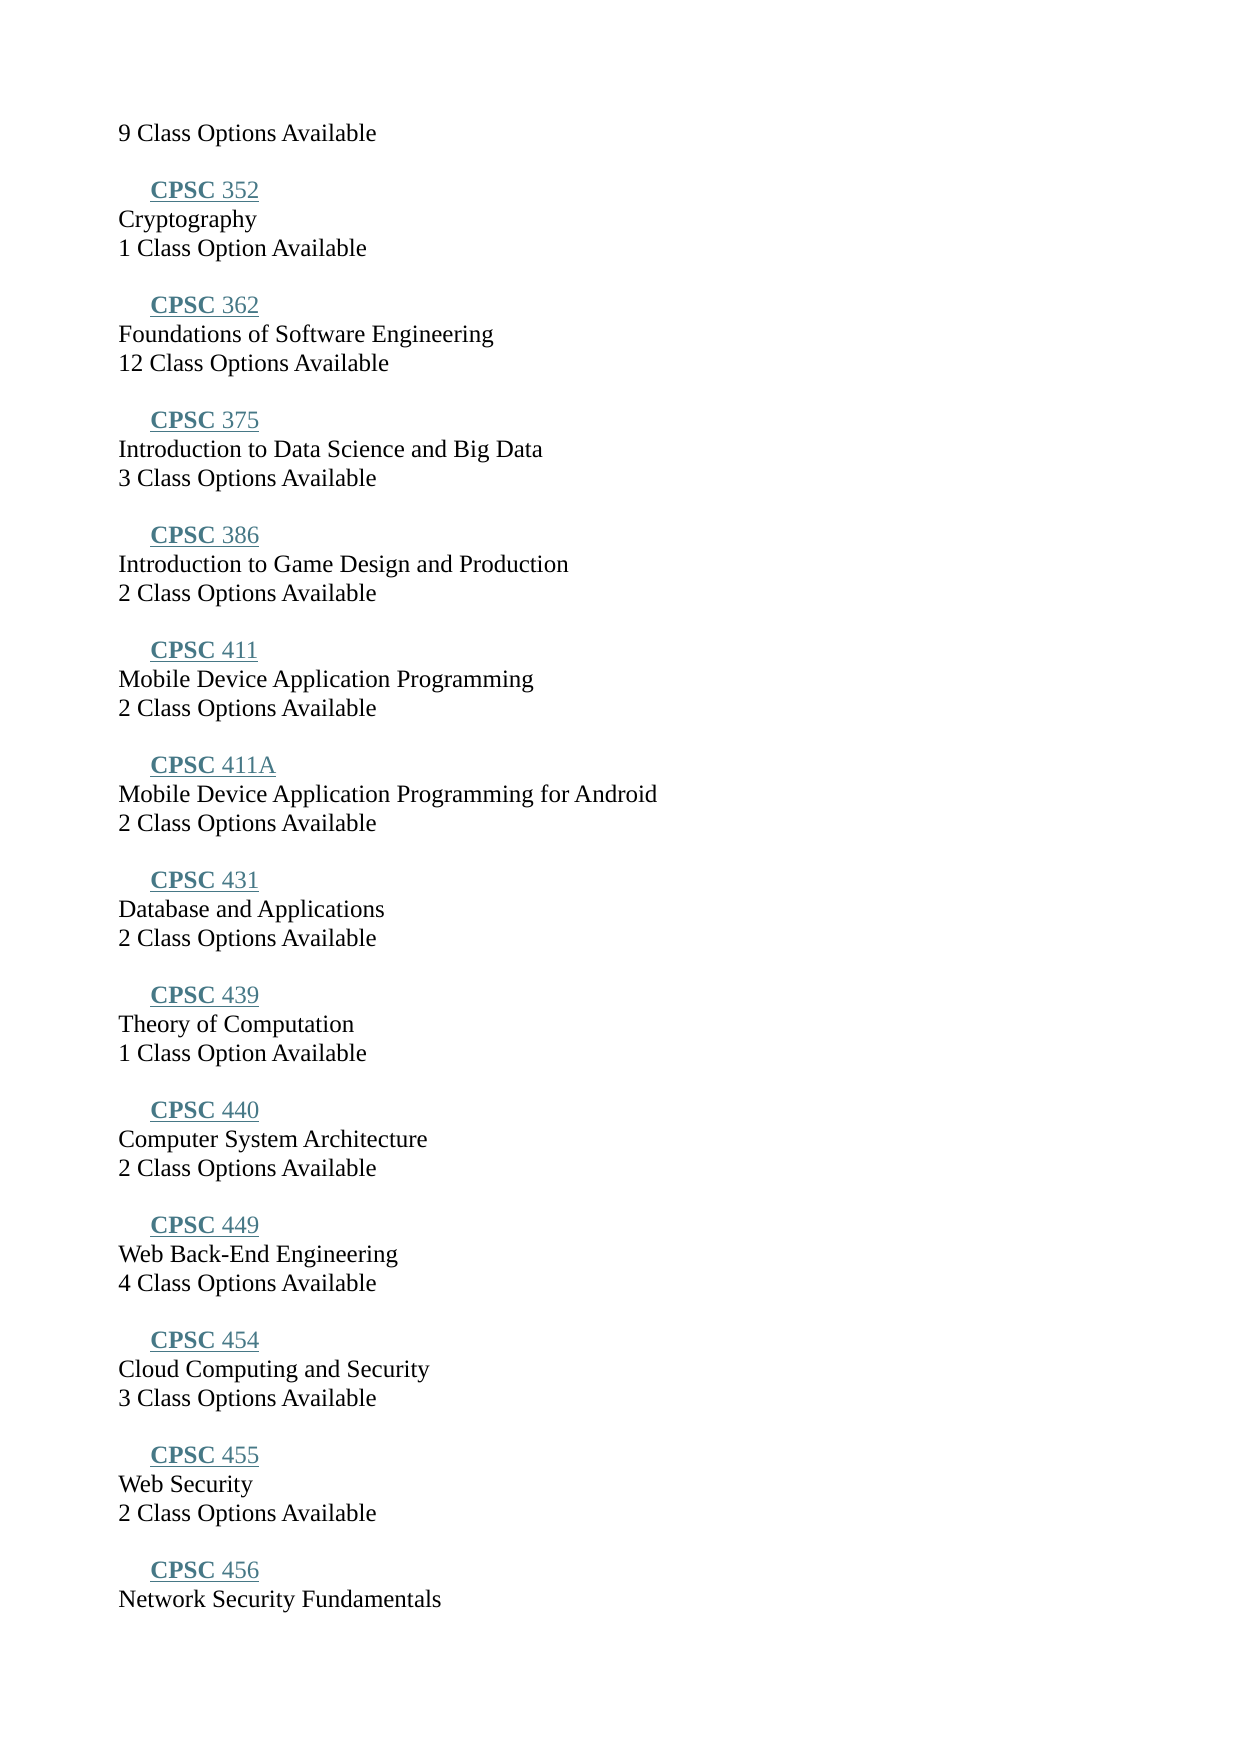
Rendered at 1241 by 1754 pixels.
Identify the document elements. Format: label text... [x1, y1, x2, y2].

text Theory of Computation [118, 1009, 1122, 1038]
text 4 Class Options Available [118, 1268, 1122, 1297]
text  CPSC 440 [118, 1096, 1122, 1124]
text Database and Applications [118, 894, 1122, 923]
text 9 Class Options Available [118, 118, 1122, 147]
text  CPSC 431 [118, 866, 1122, 894]
text  CPSC 375 [118, 406, 1122, 434]
text Introduction to Game Design and Production [118, 549, 1122, 578]
text 12 Class Options Available [118, 348, 1122, 377]
text  CPSC 362 [118, 291, 1122, 319]
text 2 Class Options Available [118, 693, 1122, 722]
text 3 Class Options Available [118, 1383, 1122, 1412]
text Web Security [118, 1469, 1122, 1498]
text  CPSC 455 [118, 1441, 1122, 1469]
text Cryptography [118, 204, 1122, 233]
text  CPSC 386 [118, 521, 1122, 549]
text  CPSC 449 [118, 1211, 1122, 1239]
text 2 Class Options Available [118, 578, 1122, 607]
text  CPSC 411A [118, 751, 1122, 779]
text 1 Class Option Available [118, 233, 1122, 262]
text Computer System Architecture [118, 1124, 1122, 1153]
text Web Back-End Engineering [118, 1239, 1122, 1268]
text  CPSC 456 [118, 1556, 1122, 1584]
text  CPSC 454 [118, 1326, 1122, 1354]
text 2 Class Options Available [118, 923, 1122, 952]
text 2 Class Options Available [118, 1498, 1122, 1527]
text  CPSC 352 [118, 176, 1122, 204]
text 1 Class Option Available [118, 1038, 1122, 1067]
text Cloud Computing and Security [118, 1354, 1122, 1383]
text  CPSC 411 [118, 636, 1122, 664]
text Mobile Device Application Programming for Android [118, 779, 1122, 808]
text Introduction to Data Science and Big Data [118, 434, 1122, 463]
text  CPSC 439 [118, 981, 1122, 1009]
text Foundations of Software Engineering [118, 319, 1122, 348]
text Network Security Fundamentals [118, 1584, 1122, 1613]
text 3 Class Options Available [118, 463, 1122, 492]
text Mobile Device Application Programming [118, 664, 1122, 693]
text 2 Class Options Available [118, 1153, 1122, 1182]
text 2 Class Options Available [118, 808, 1122, 837]
